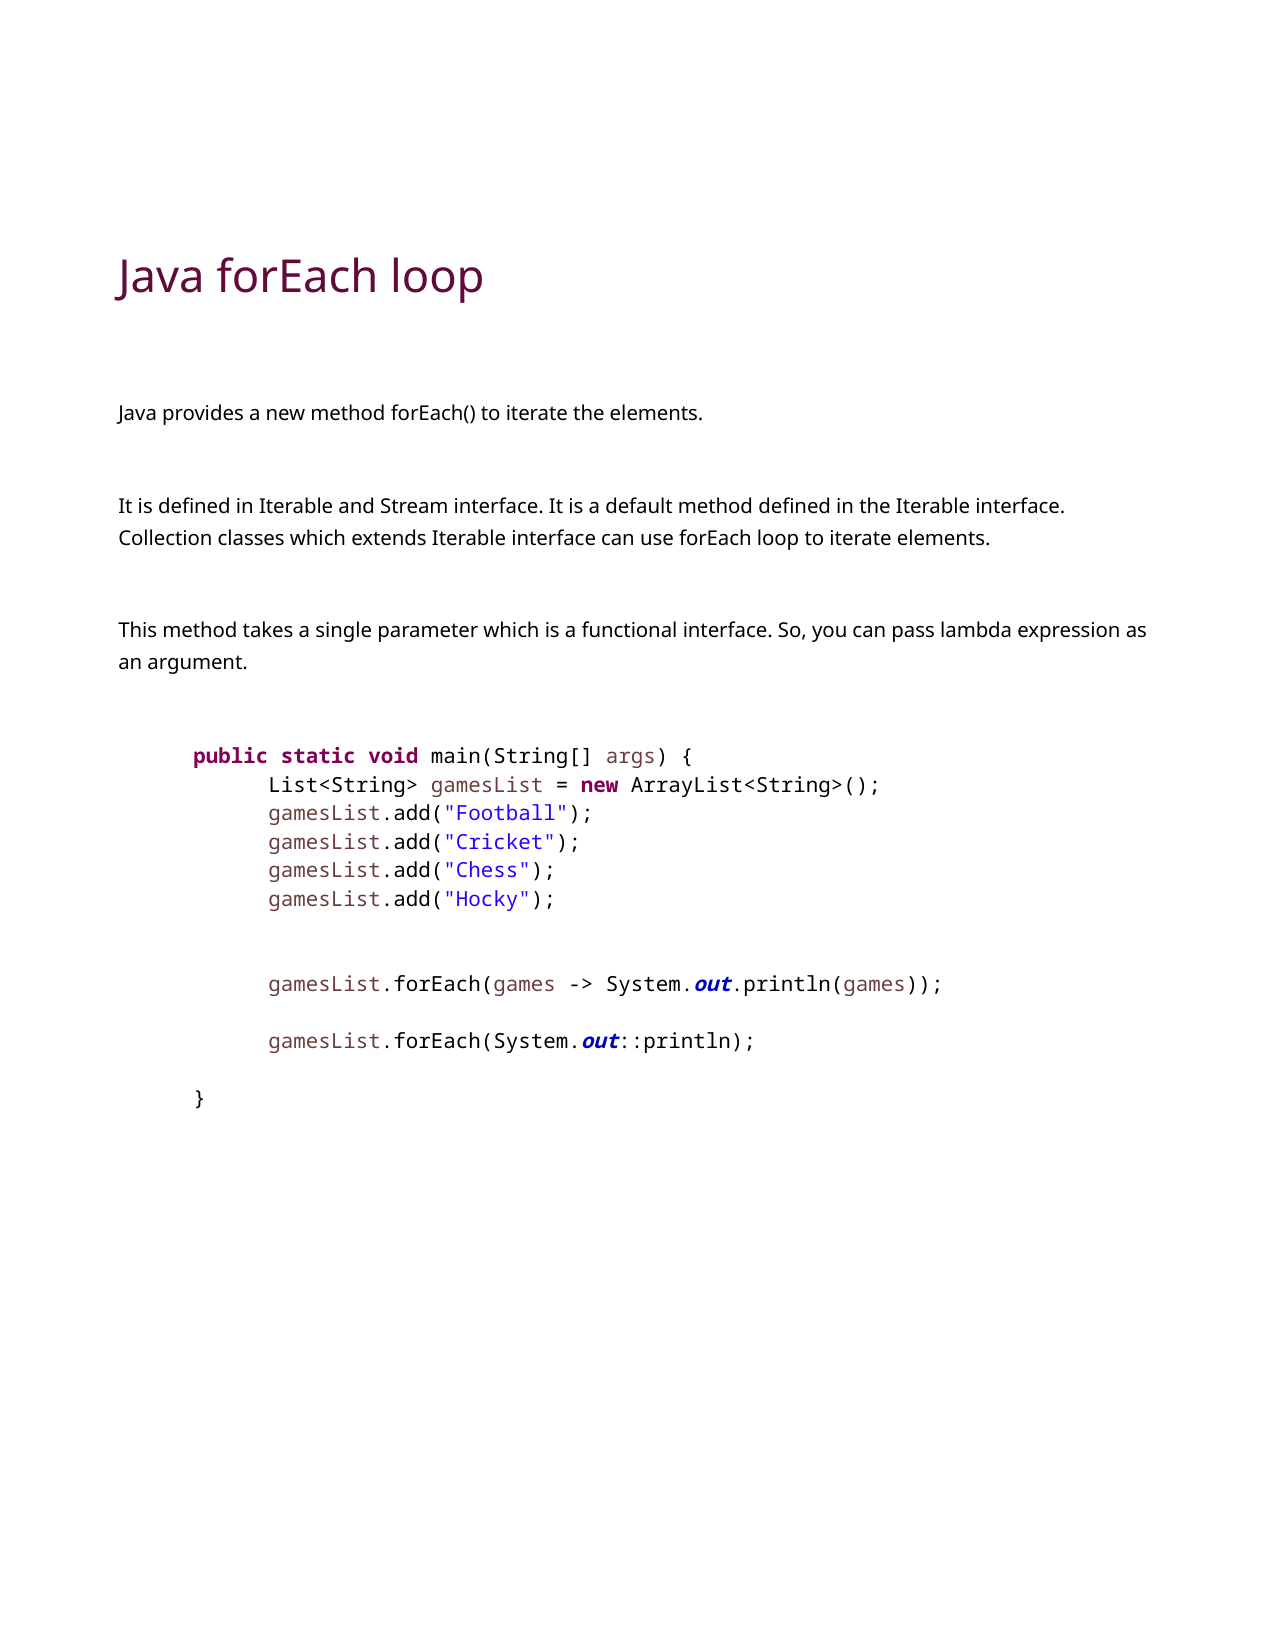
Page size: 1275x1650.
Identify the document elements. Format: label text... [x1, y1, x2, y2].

text List<String> gamesList = new ArrayList<String>(); [118, 770, 1157, 798]
text gamesList.add("Football"); [118, 798, 1157, 827]
subtitle Java forEach loop [118, 244, 1157, 306]
text This method takes a single parameter which is a functional interface. So, you can pass lambda expression as an argument. [118, 616, 1157, 675]
text gamesList.forEach(System.out::println); [118, 1026, 1157, 1054]
text gamesList.add("Hocky"); [118, 884, 1157, 912]
text gamesList.add("Chess"); [118, 855, 1157, 884]
text gamesList.add("Cricket"); [118, 827, 1157, 855]
text gamesList.forEach(games -> System.out.println(games)); [118, 969, 1157, 997]
text It is defined in Iterable and Stream interface. It is a default method defined in the Iterable interface. Collection classes which extends Iterable interface can use forEach loop to iterate elements. [118, 491, 1157, 551]
text } [118, 1083, 1157, 1111]
text public static void main(String[] args) { [118, 742, 1157, 770]
text Java provides a new method forEach() to iterate the elements. [118, 399, 1157, 426]
